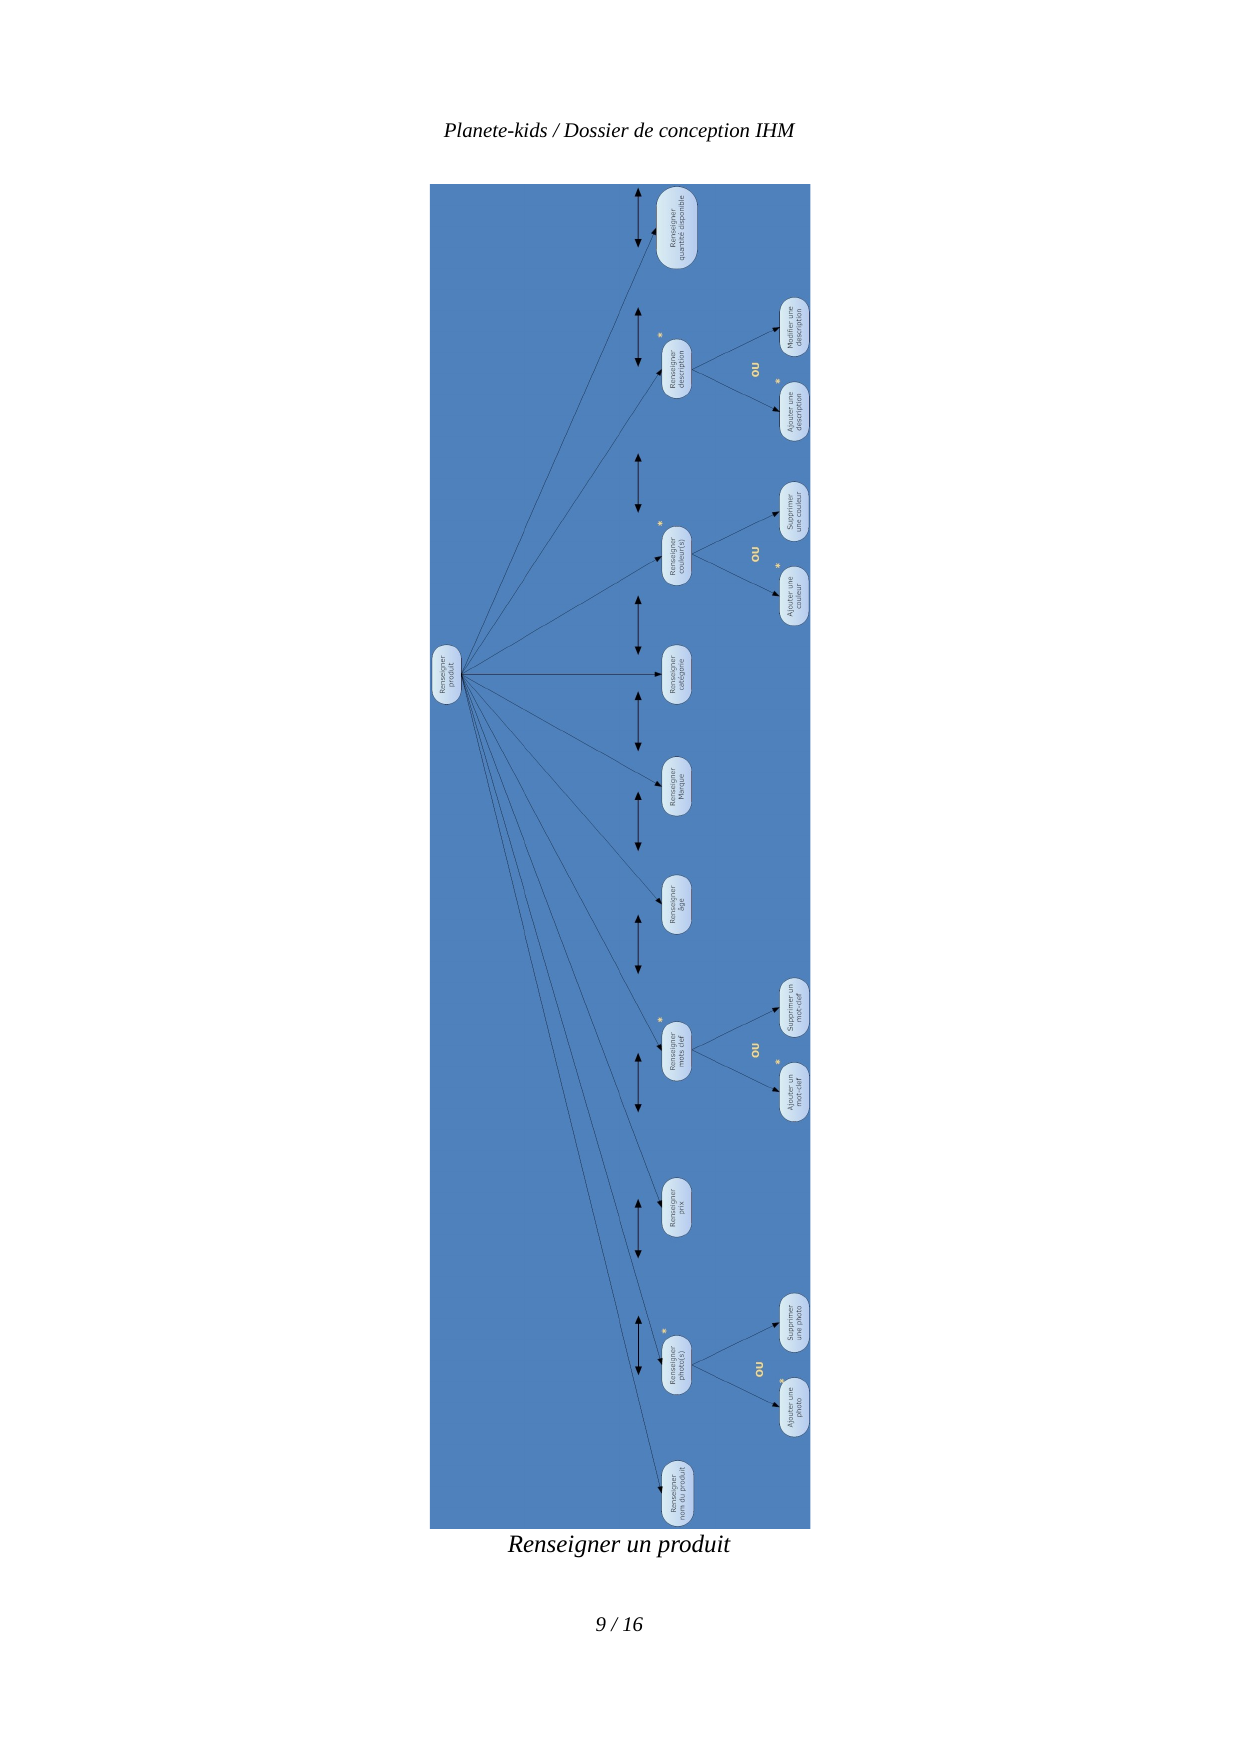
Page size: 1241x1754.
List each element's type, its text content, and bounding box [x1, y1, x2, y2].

text Renseigner un produit [430, 1529, 811, 1557]
picture [429, 184, 811, 1529]
